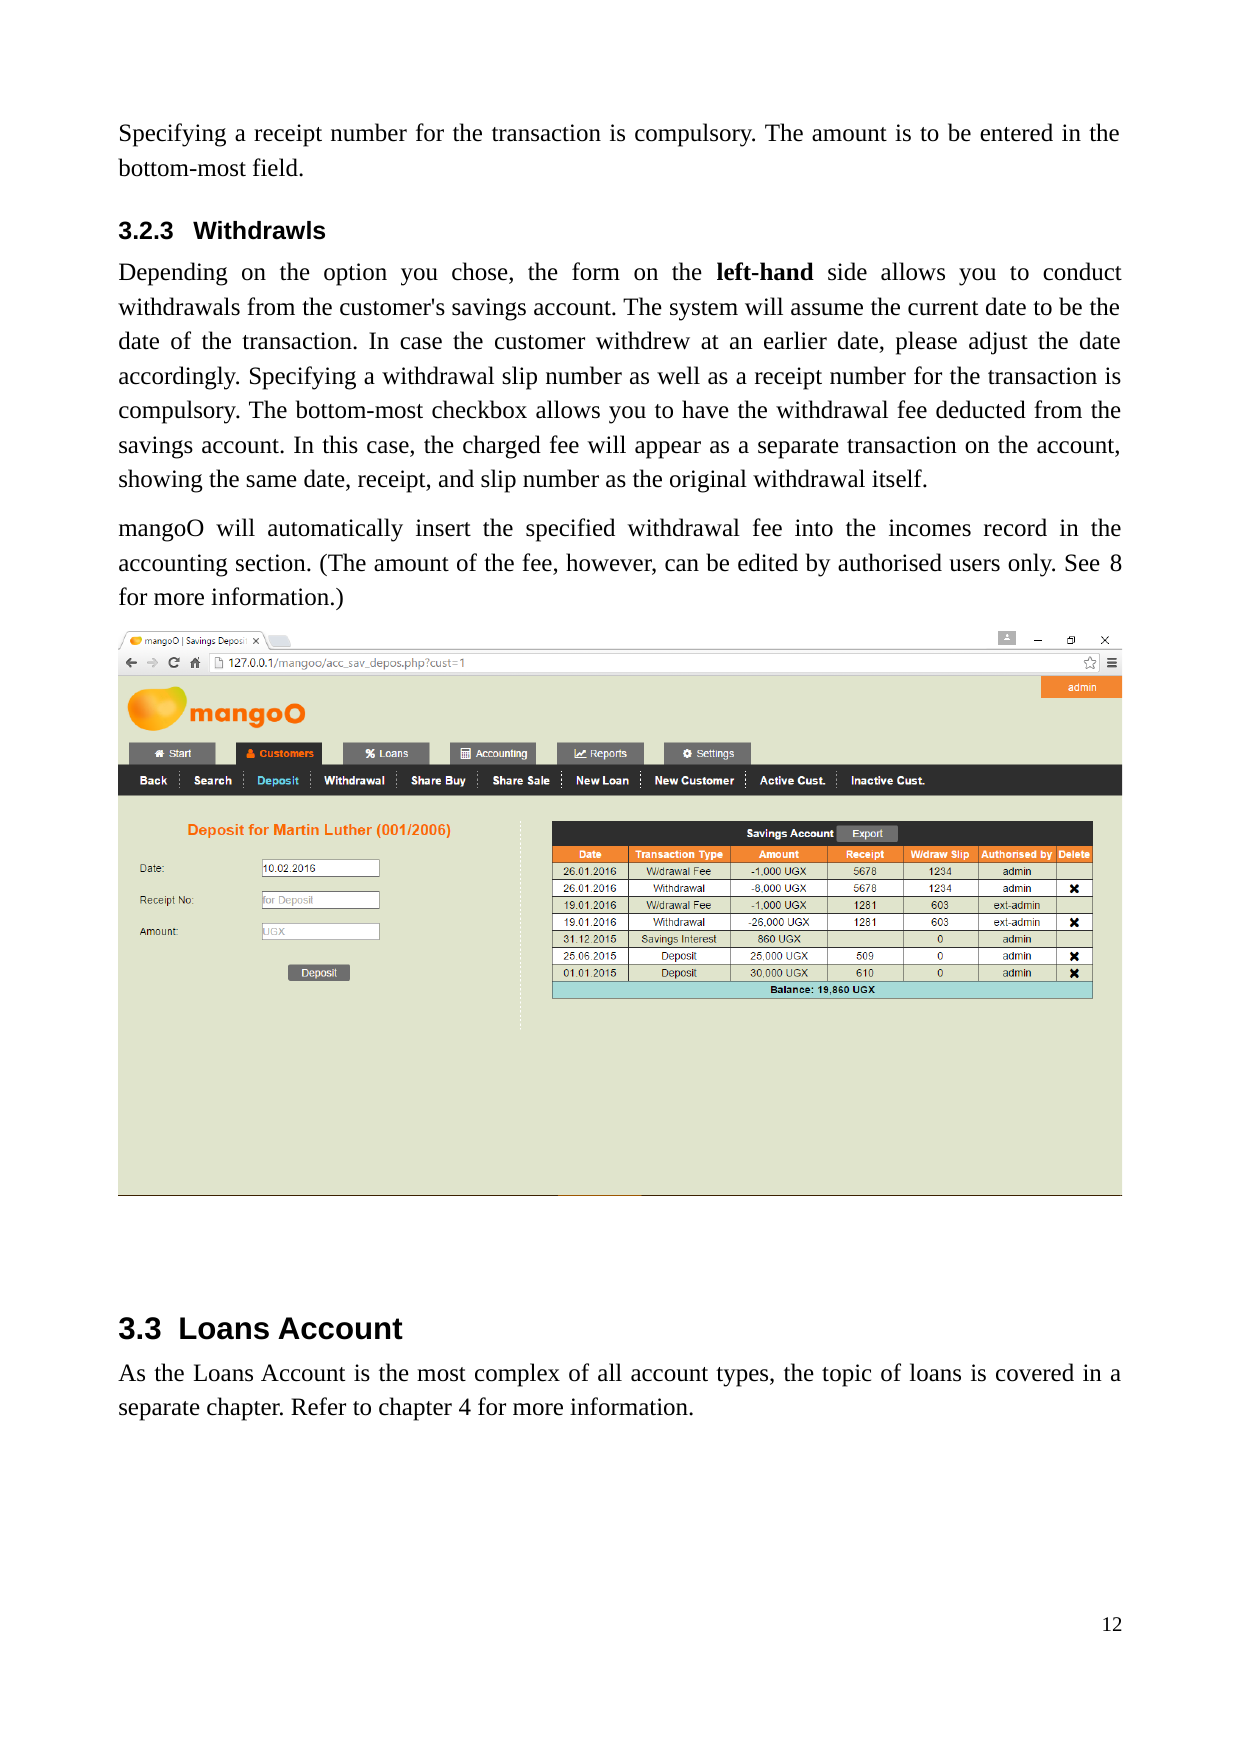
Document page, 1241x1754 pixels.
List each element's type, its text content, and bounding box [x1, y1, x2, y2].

subtitle Loans Account [118, 1310, 1122, 1346]
text As the Loans Account is the most complex of all account types, the topic of loans is covered in a separate chapter. Refer to chapter 4 for more information. [118, 1358, 1122, 1421]
text Depending on the option you chose, the form on the left-hand side allows you to conduct withdrawals from the customer's savings account. The system will assume the current date to be the date of the transaction. In case the customer withdrew at an earlier date, please adjust the date accordingly. Specifying a withdrawal slip number as well as a receipt number for the transaction is compulsory. The bottom-most checkbox allows you to have the withdrawal fee deducted from the savings account. In this case, the charged fee will appear as a separate transaction on the account, showing the same date, receipt, and slip number as the original withdrawal itself. [118, 257, 1122, 493]
picture [118, 631, 1123, 1196]
subtitle Withdrawls [118, 216, 1122, 245]
text mangoO will automatically insert the specified withdrawal fee into the incomes record in the accounting section. (The amount of the fee, however, can be edited by authorised users only. See 8 for more information.) [118, 513, 1122, 611]
text Specifying a receipt number for the transaction is compulsory. The amount is to be entered in the bottom-most field. [118, 118, 1122, 181]
